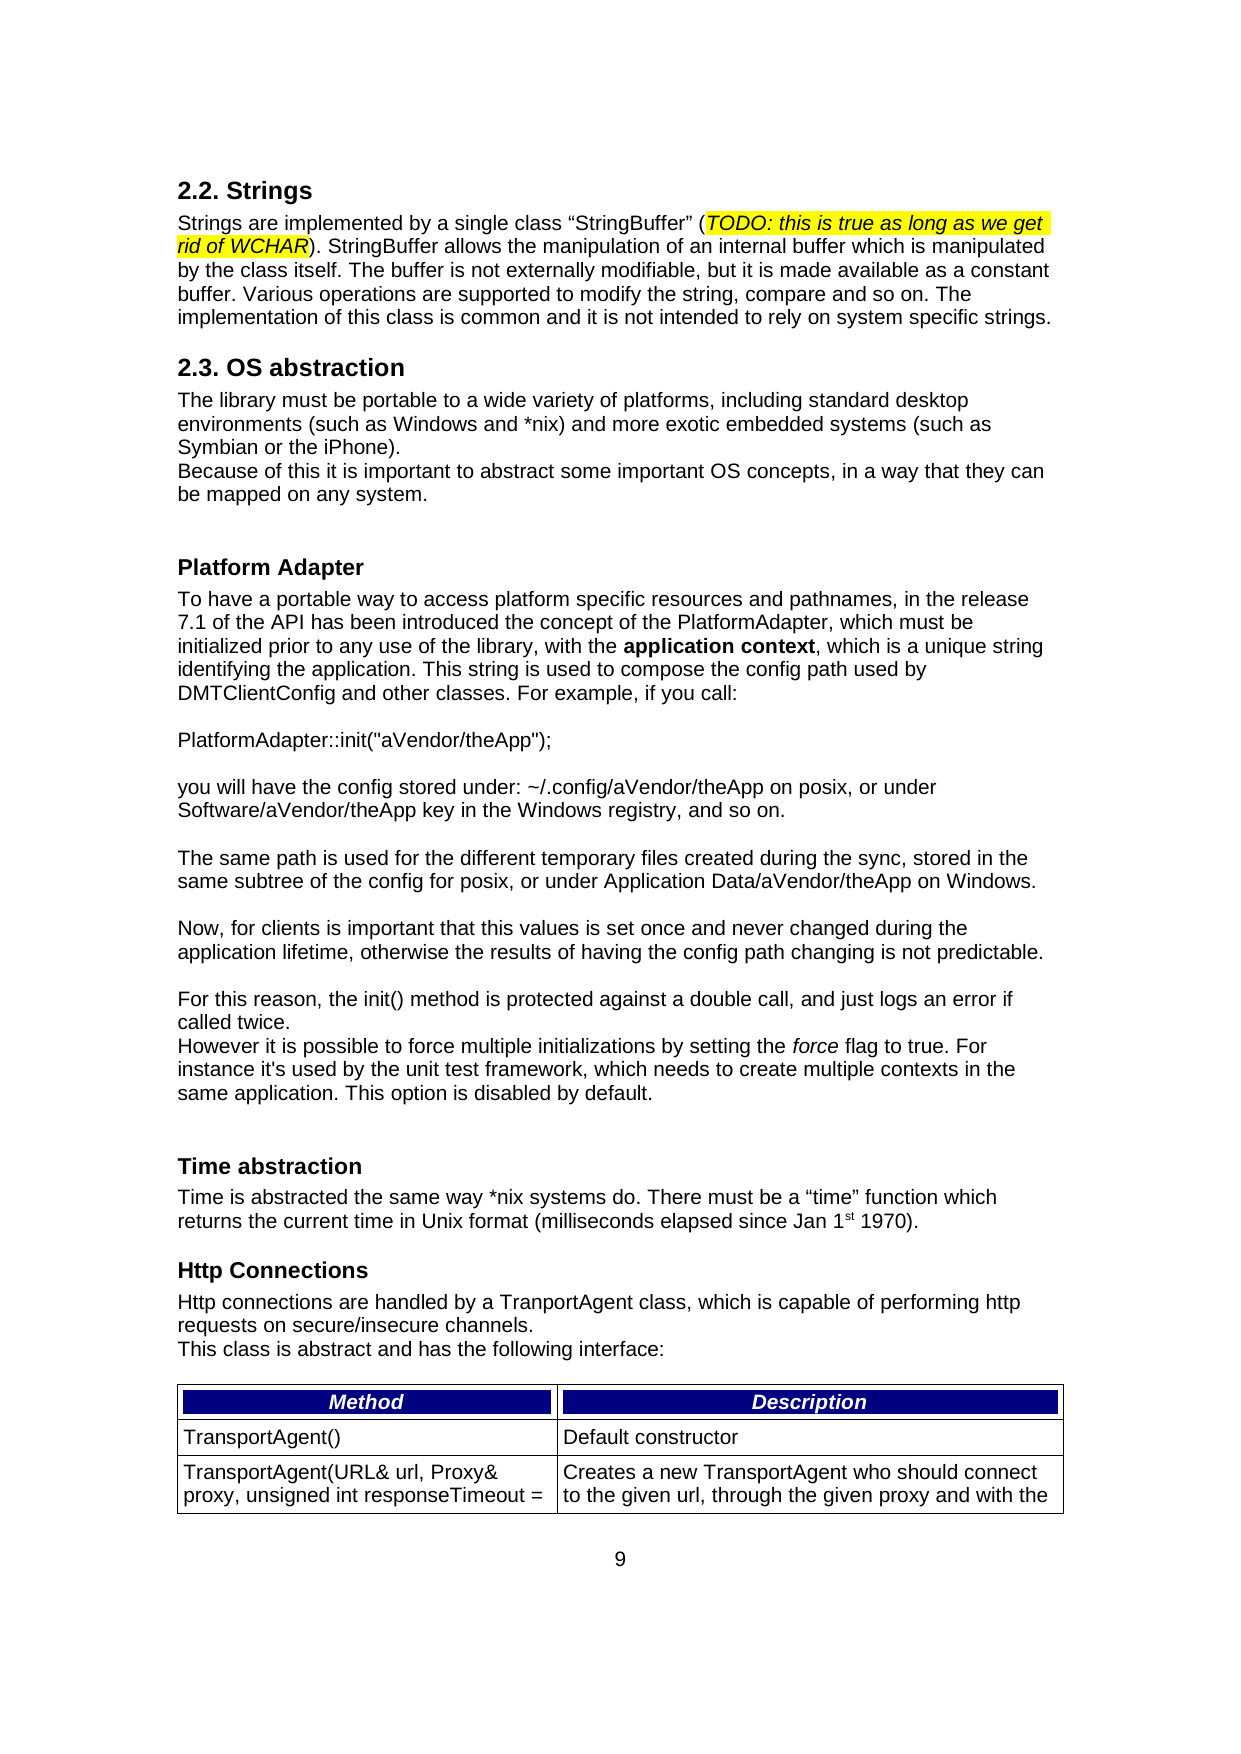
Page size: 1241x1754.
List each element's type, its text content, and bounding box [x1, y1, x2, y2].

subtitle Time abstraction [177, 1153, 1063, 1179]
table_header Method [178, 1385, 557, 1419]
subtitle Platform Adapter [177, 555, 1063, 581]
text The library must be portable to a wide variety of platforms, including standard desktop environments (such as Windows and *nix) and more exotic embedded systems (such as Symbian or the iPhone). [177, 388, 1063, 459]
text Strings are implemented by a single class “StringBuffer” (TODO: this is true as long as we get rid of WCHAR). StringBuffer allows the manipulation of an internal buffer which is manipulated by the class itself. The buffer is not externally modifiable, but it is made available as a constant buffer. Various operations are supported to modify the string, compare and so on. The implementation of this class is common and it is not intended to rely on system specific strings. [177, 211, 1063, 329]
table_header Description [558, 1385, 1063, 1419]
text To have a portable way to access platform specific resources and pathnames, in the release 7.1 of the API has been introduced the concept of the PlatformAdapter, which must be initialized prior to any use of the library, with the application context, which is a unique string identifying the application. This string is used to compose the config path used by DMTClientConfig and other classes. For example, if you call: PlatformAdapter::init("aVendor/theApp"); you will have the config stored under: ~/.config/aVendor/theApp on posix, or under Software/aVendor/theApp key in the Windows registry, and so on. The same path is used for the different temporary files created during the sync, stored in the same subtree of the config for posix, or under Application Data/aVendor/theApp on Windows. Now, for clients is important that this values is set once and never changed during the application lifetime, otherwise the results of having the config path changing is not predictable. For this reason, the init() method is protected against a double call, and just logs an error if called twice. [177, 587, 1063, 1034]
subtitle Http Connections [177, 1258, 1063, 1284]
text This class is abstract and has the following interface: [177, 1337, 1063, 1361]
text Http connections are handled by a TranportAgent class, which is capable of performing http requests on secure/insecure channels. [177, 1290, 1063, 1337]
table_cell Creates a new TransportAgent who should connect to the given url, through the given proxy and with the [558, 1456, 1063, 1513]
text However it is possible to force multiple initializations by setting the force flag to true. For instance it's used by the unit test framework, which needs to create multiple contexts in the same application. This option is disabled by default. [177, 1034, 1063, 1105]
table_cell TransportAgent() [178, 1420, 557, 1455]
subtitle Strings [177, 177, 1063, 205]
table_cell TransportAgent(URL& url, Proxy& proxy, unsigned int responseTimeout = [178, 1456, 557, 1513]
subtitle OS abstraction [177, 354, 1063, 382]
text Because of this it is important to abstract some important OS concepts, in a way that they can be mapped on any system. [177, 459, 1063, 506]
table_cell Default constructor [558, 1420, 1063, 1455]
text Time is abstracted the same way *nix systems do. There must be a “time” function which returns the current time in Unix format (milliseconds elapsed since Jan 1st 1970). [177, 1186, 1063, 1233]
